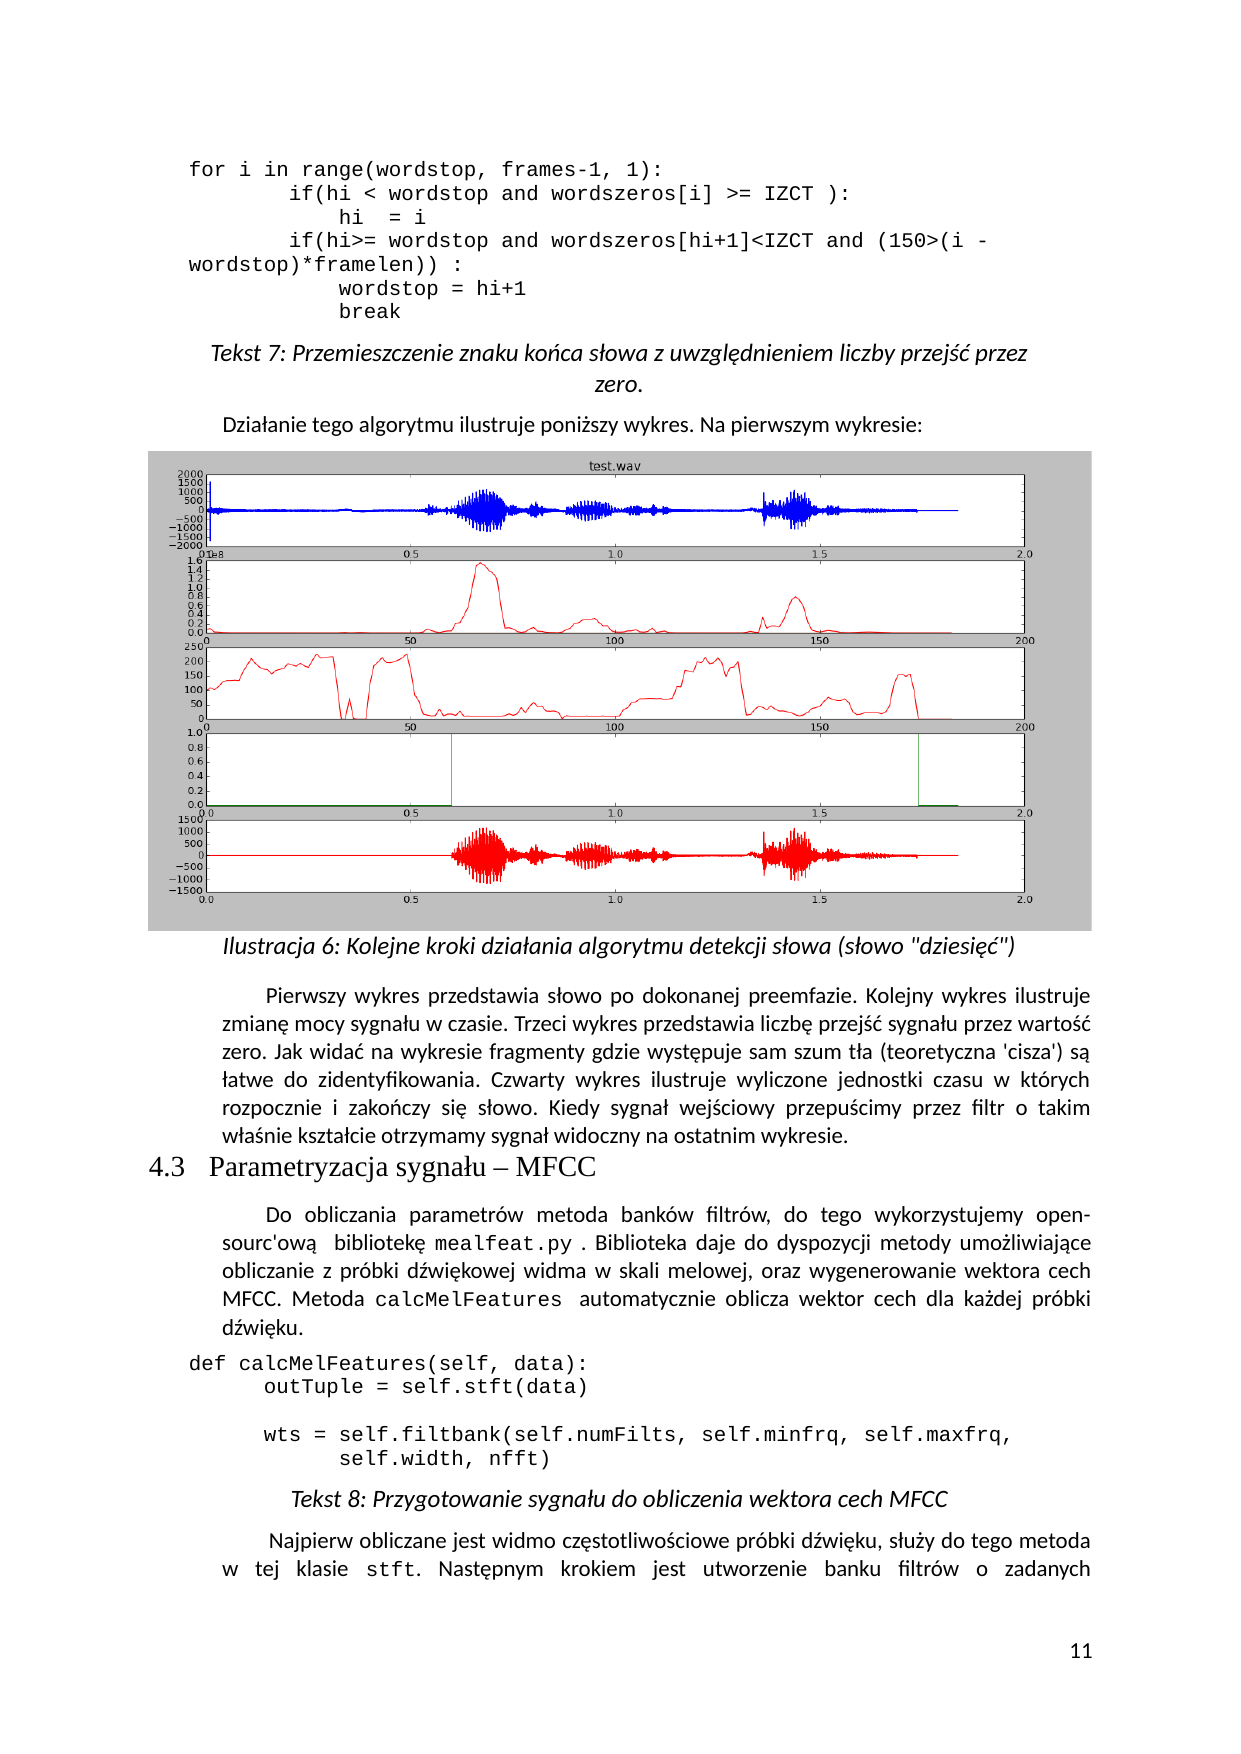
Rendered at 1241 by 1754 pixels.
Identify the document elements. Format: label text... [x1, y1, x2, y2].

text def calcMelFeatures(self, data): [189, 1353, 1052, 1377]
subtitle Parametryzacja sygnału – MFCC [148, 1149, 1092, 1183]
text self.width, nfft) [189, 1447, 1052, 1471]
text Pierwszy wykres przedstawia słowo po dokonanej preemfazie. Kolejny wykres ilustruje zmianę mocy sygnału w czasie. Trzeci wykres przedstawia liczbę przejść sygnału przez wartość zero. Jak widać na wykresie fragmenty gdzie występuje sam szum tła (teoretyczna 'cisza') są łatwe do zidentyfikowania. Czwarty wykres ilustruje wyliczone jednostki czasu w których rozpocznie i zakończy się słowo. Kiedy sygnał wejściowy przepuścimy przez filtr o takim właśnie kształcie otrzymamy sygnał widoczny na ostatnim wykresie. [222, 961, 1092, 1149]
text if(hi < wordstop and wordszeros[i] >= IZCT ): [189, 183, 1052, 207]
text Do obliczania parametrów metoda banków filtrów, do tego wykorzystujemy open-sourc'ową bibliotekę mealfeat.py . Biblioteka daje do dyspozycji metody umożliwiające obliczanie z próbki dźwiękowej widma w skali melowej, oraz wygenerowanie wektora cech MFCC. Metoda calcMelFeatures automatycznie oblicza wektor cech dla każdej próbki dźwięku. [222, 1200, 1092, 1341]
picture [148, 451, 1092, 931]
text for i in range(wordstop, frames-1, 1): [189, 159, 1052, 183]
text break [189, 301, 1052, 325]
text Ilustracja 6: Kolejne kroki działania algorytmu detekcji słowa (słowo "dziesięć") [148, 451, 1093, 961]
text wordstop = hi+1 [189, 278, 1052, 301]
text wts = self.filtbank(self.numFilts, self.minfrq, self.maxfrq, [189, 1424, 1052, 1447]
text Najpierw obliczane jest widmo częstotliwościowe próbki dźwięku, służy do tego metoda w tej klasie stft. Następnym krokiem jest utworzenie banku filtrów o zadanych [189, 1341, 1092, 1583]
text if(hi>= wordstop and wordszeros[hi+1]<IZCT and (150>(i - wordstop)*framelen)) : [189, 230, 1052, 278]
text Działanie tego algorytmu ilustruje poniższy wykres. Na pierwszym wykresie: [148, 148, 1092, 438]
text [148, 438, 1093, 451]
text Tekst 8: Przygotowanie sygnału do obliczenia wektora cech MFCC [189, 1484, 1052, 1514]
text Tekst 7: Przemieszczenie znaku końca słowa z uwzględnieniem liczby przejść przez zero. [189, 337, 1052, 398]
text hi = i [189, 207, 1052, 230]
text outTuple = self.stft(data) [189, 1377, 1052, 1400]
